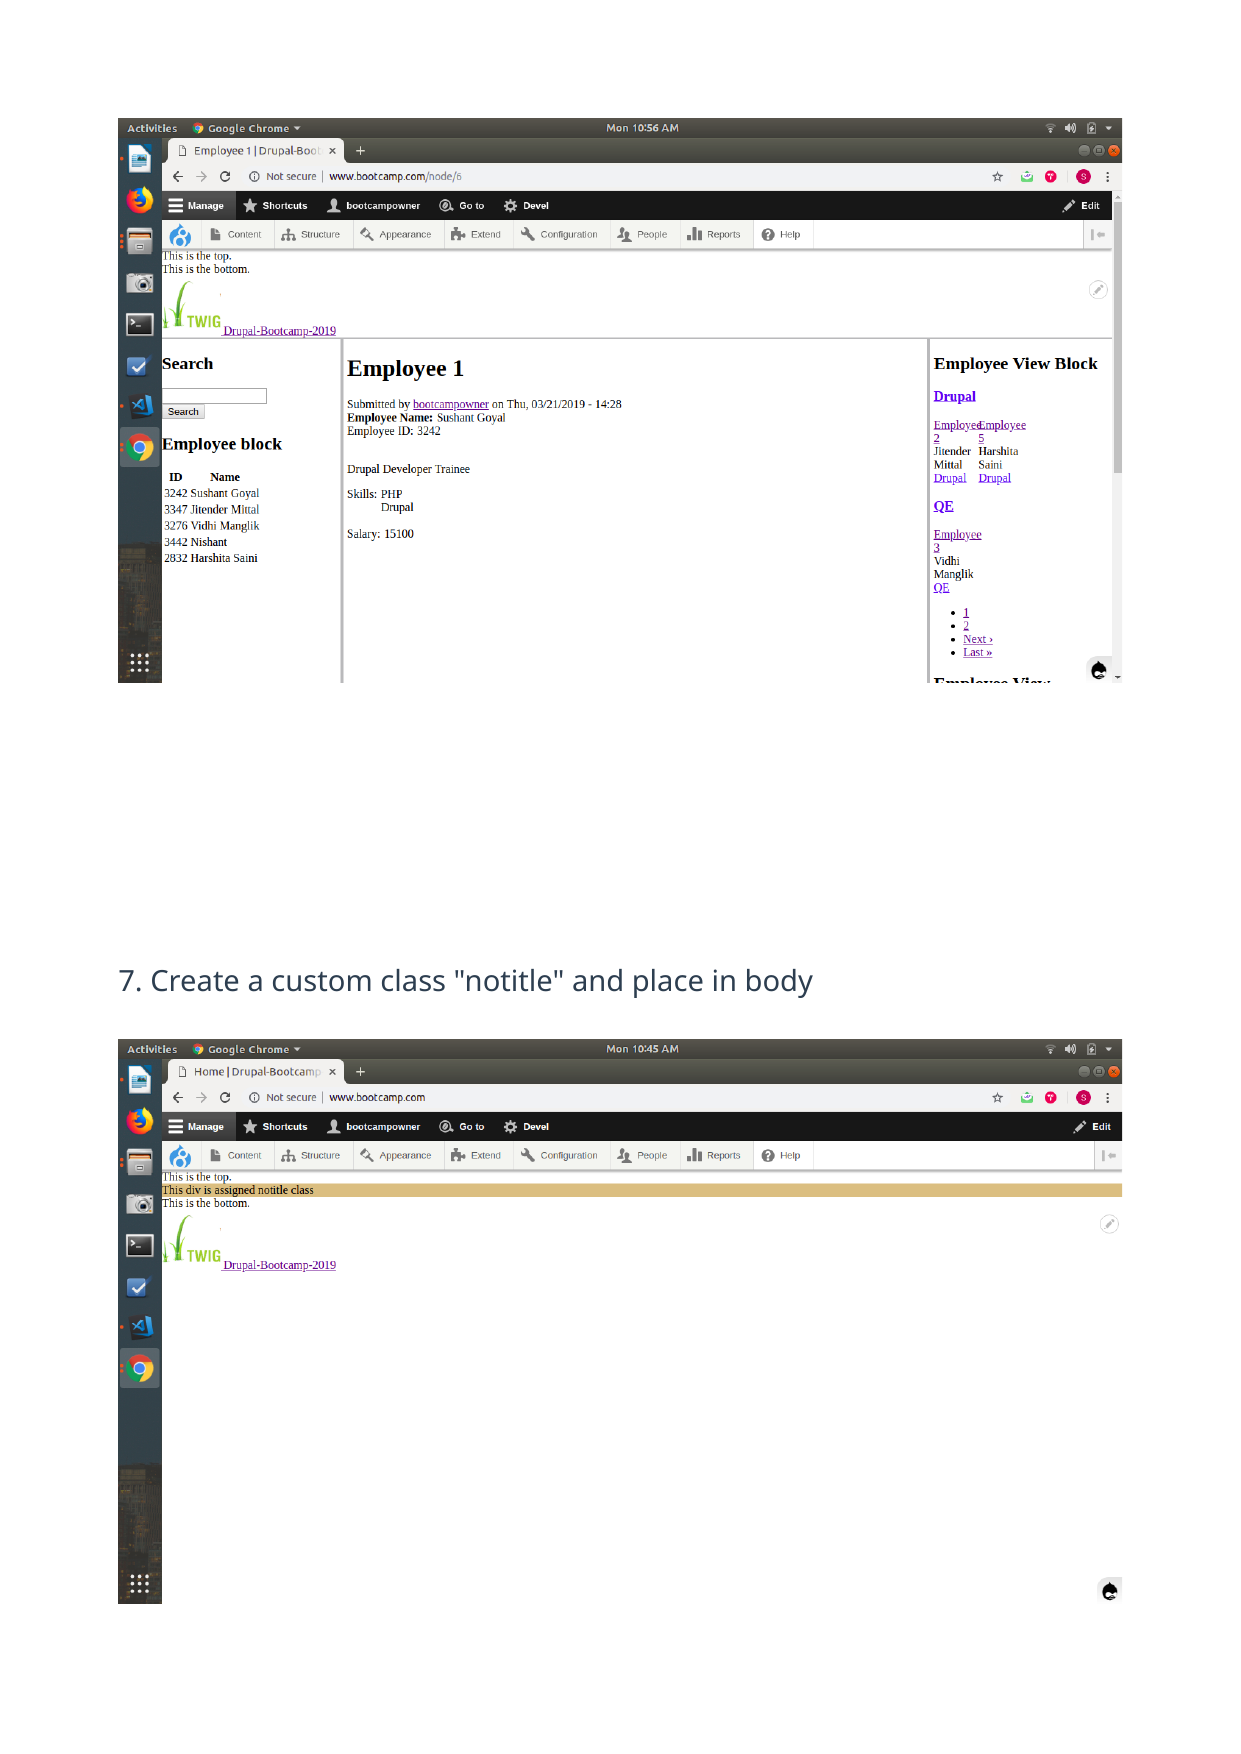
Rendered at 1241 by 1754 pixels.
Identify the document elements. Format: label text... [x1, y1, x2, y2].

picture [118, 118, 1123, 683]
text 7. Create a custom class "notitle" and place in body [118, 960, 1122, 1000]
picture [118, 1039, 1123, 1604]
